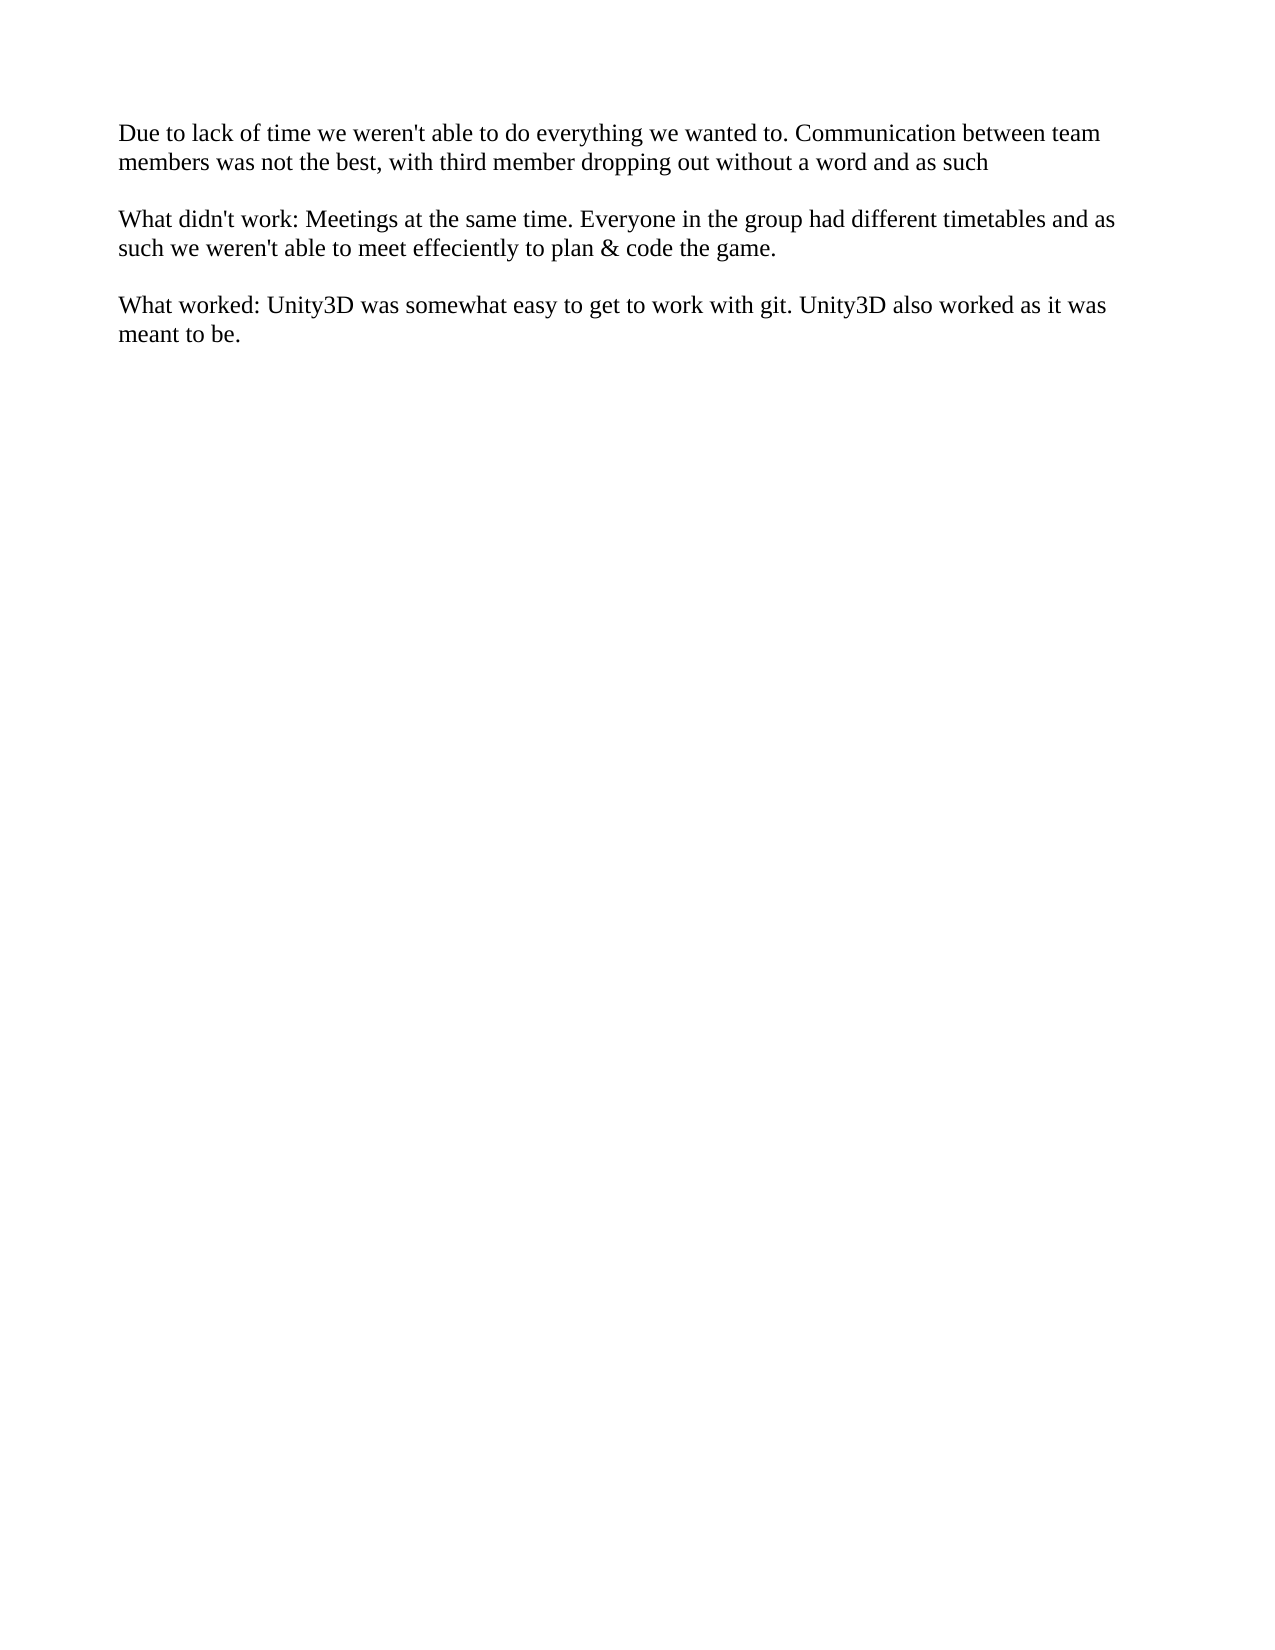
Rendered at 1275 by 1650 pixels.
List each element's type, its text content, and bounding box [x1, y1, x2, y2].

text What didn't work: Meetings at the same time. Everyone in the group had different timetables and as such we weren't able to meet effeciently to plan & code the game. [118, 204, 1157, 262]
text Due to lack of time we weren't able to do everything we wanted to. Communication between team members was not the best, with third member dropping out without a word and as such [118, 118, 1157, 176]
text What worked: Unity3D was somewhat easy to get to work with git. Unity3D also worked as it was meant to be. [118, 291, 1157, 348]
